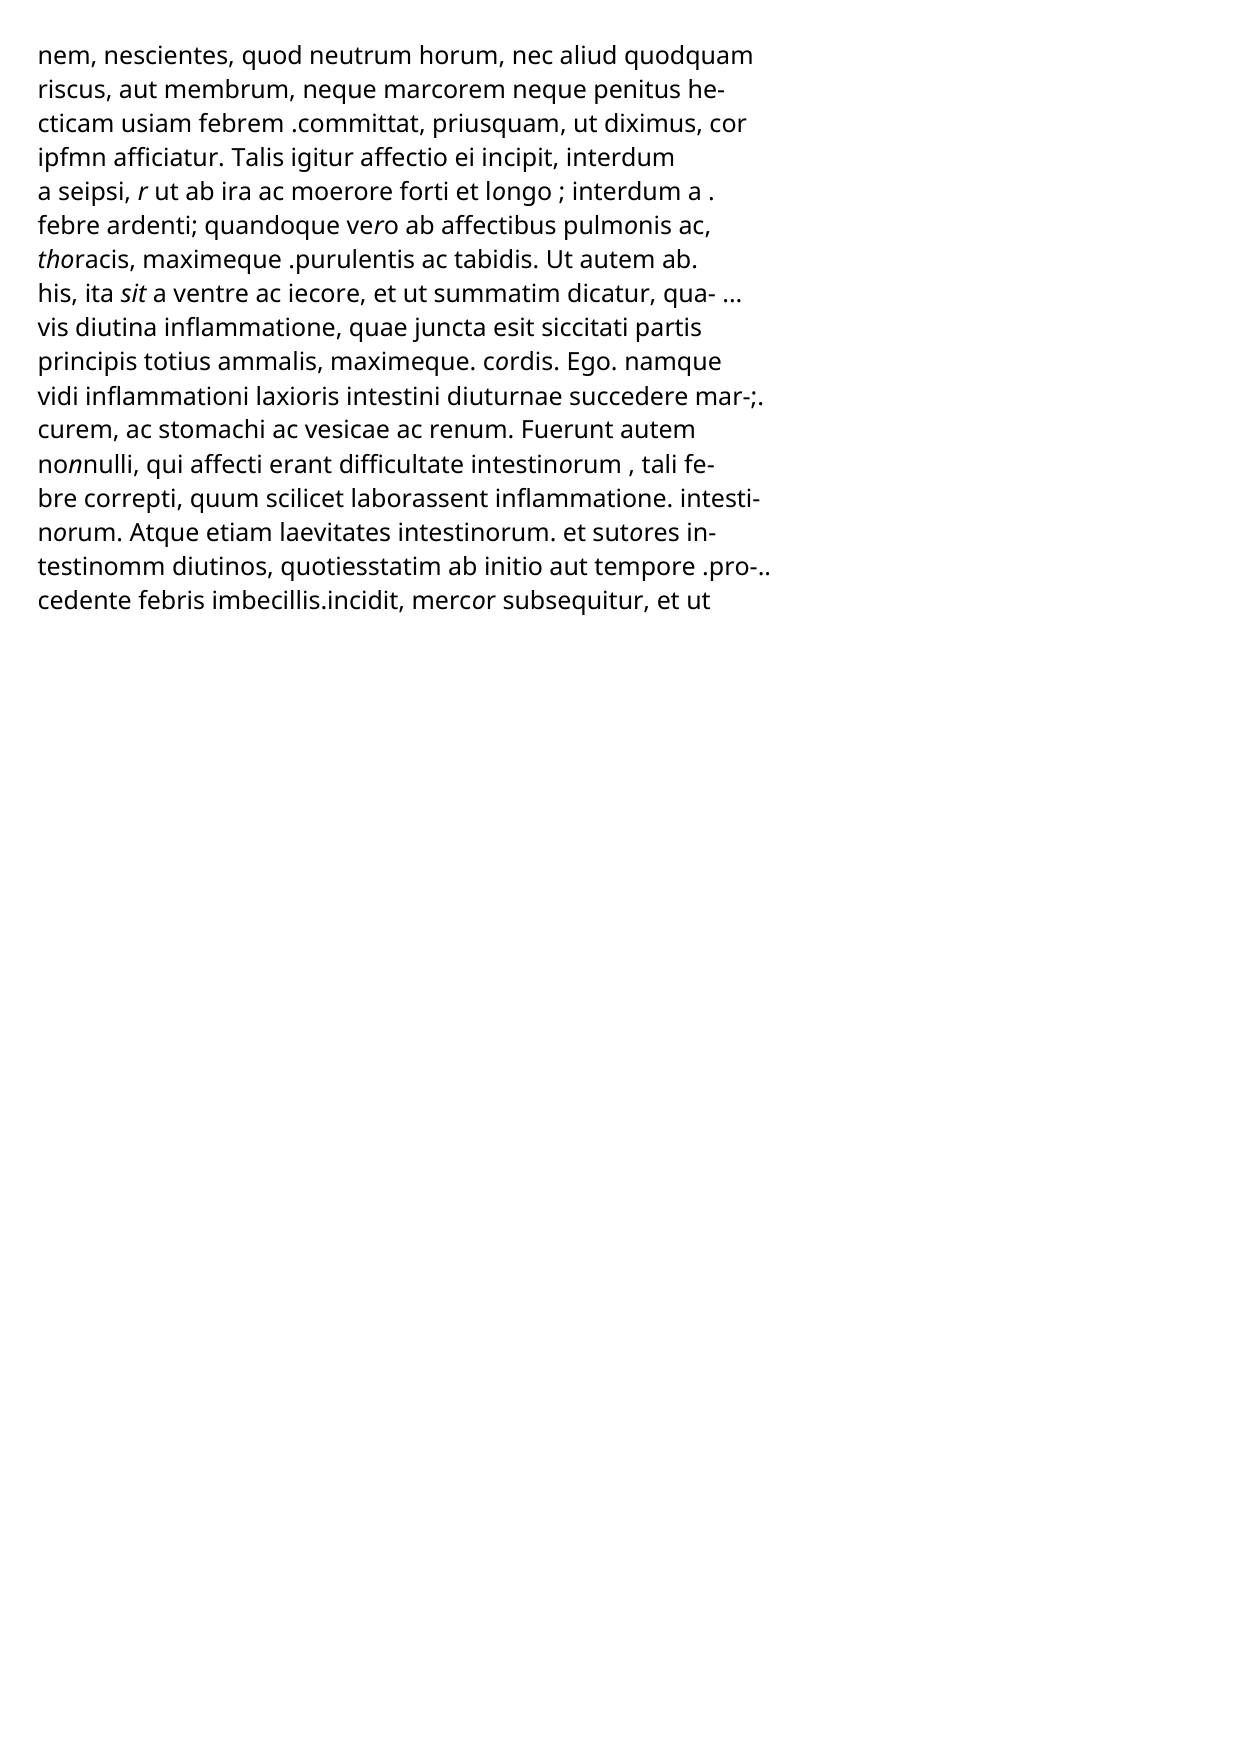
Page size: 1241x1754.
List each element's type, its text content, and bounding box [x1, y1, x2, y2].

text nem, nescientes, quod neutrum horum, nec aliud quodquam riscus, aut membrum, neque marcorem neque penitus he- cticam usiam febrem .committat, priusquam, ut diximus, cor ipfmn afficiatur. Talis igitur affectio ei incipit, interdum a seipsi, r ut ab ira ac moerore forti et longo ; interdum a . febre ardenti; quandoque vero ab affectibus pulmonis ac, thoracis, maximeque .purulentis ac tabidis. Ut autem ab. his, ita sit a ventre ac iecore, et ut summatim dicatur, qua- ... vis diutina inflammatione, quae juncta esit siccitati partis principis totius ammalis, maximeque. cordis. Ego. namque vidi inflammationi laxioris intestini diuturnae succedere mar-;. curem, ac stomachi ac vesicae ac renum. Fuerunt autem nonnulli, qui affecti erant difficultate intestinorum , tali fe- bre correpti, quum scilicet laborassent inflammatione. intesti- norum. Atque etiam laevitates intestinorum. et sutores in- testinomm diutinos, quotiesstatim ab initio aut tempore .pro-.. cedente febris imbecillis.incidit, mercor subsequitur, et ut [37, 37, 1203, 617]
